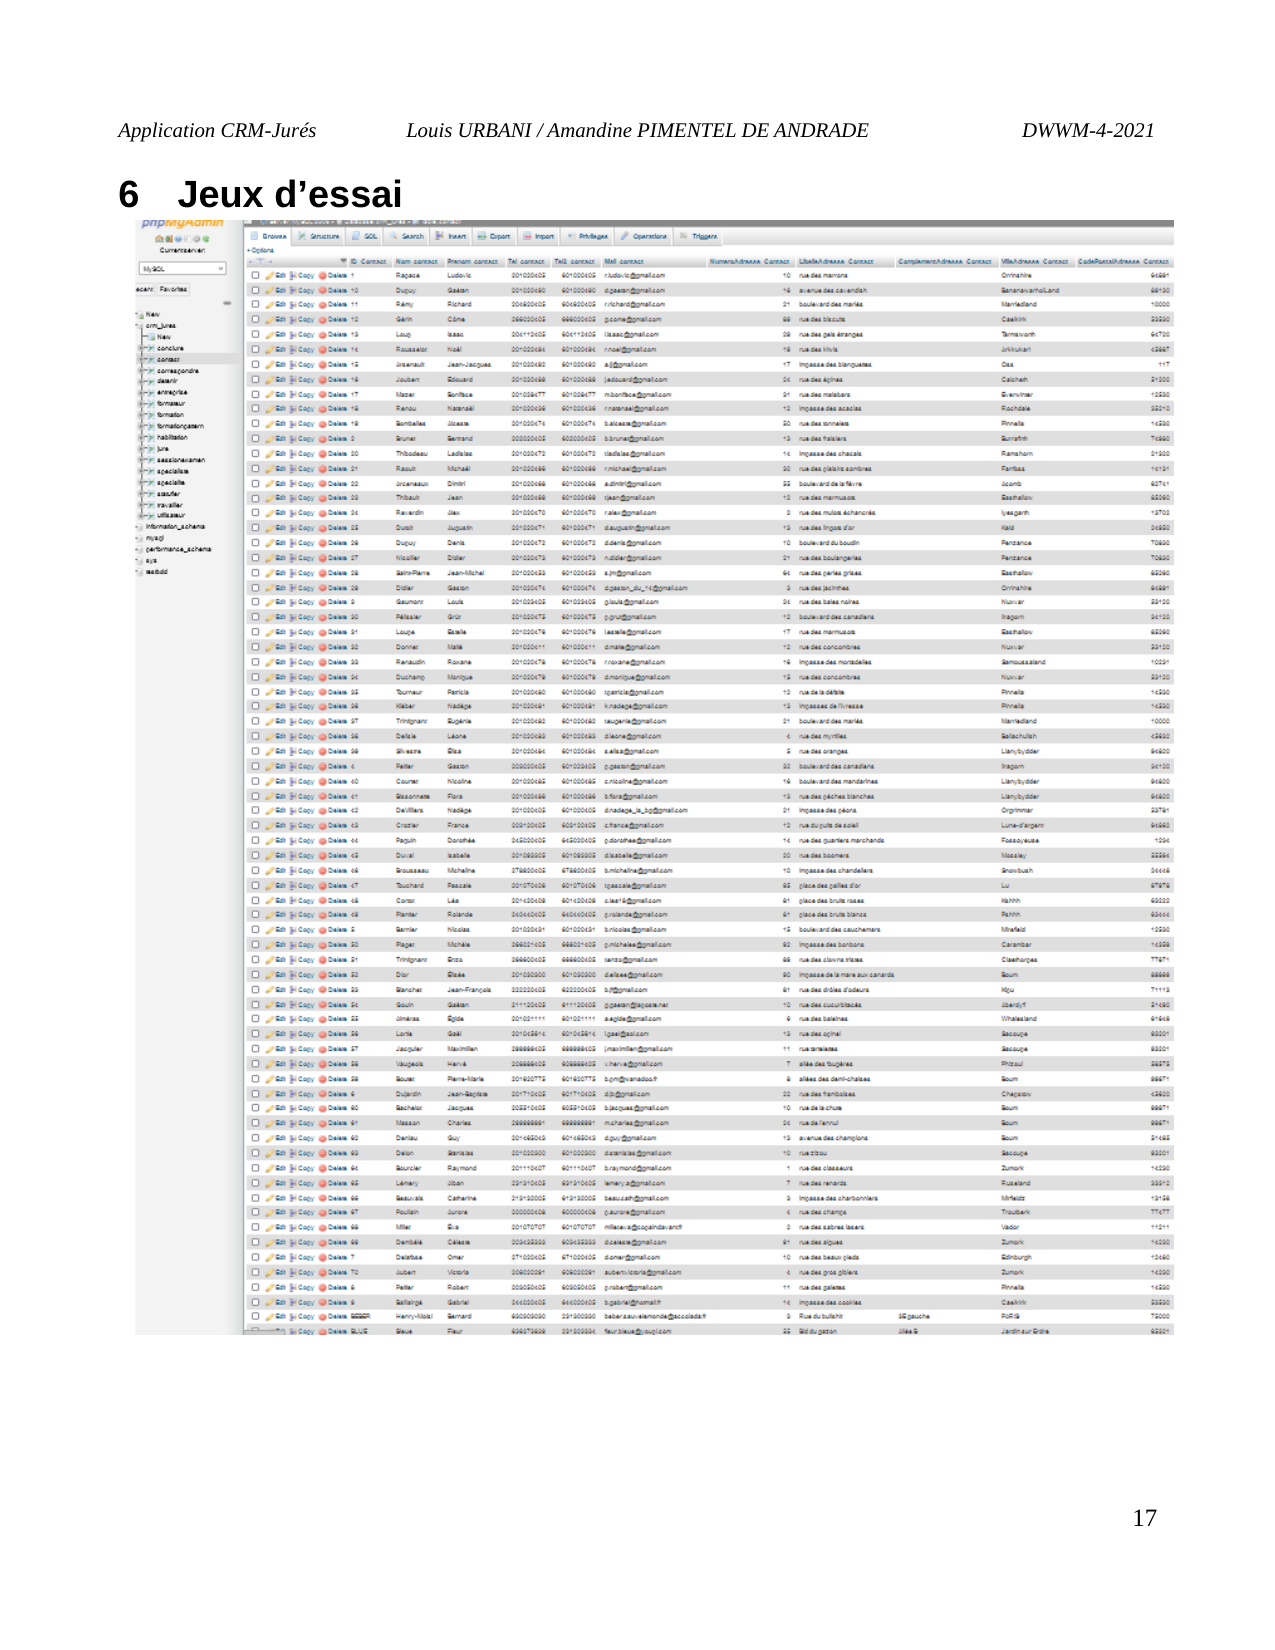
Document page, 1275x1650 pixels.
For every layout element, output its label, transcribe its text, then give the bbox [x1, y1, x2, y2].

picture [135, 220, 1174, 1335]
subtitle Jeux d’essai [118, 172, 1157, 215]
